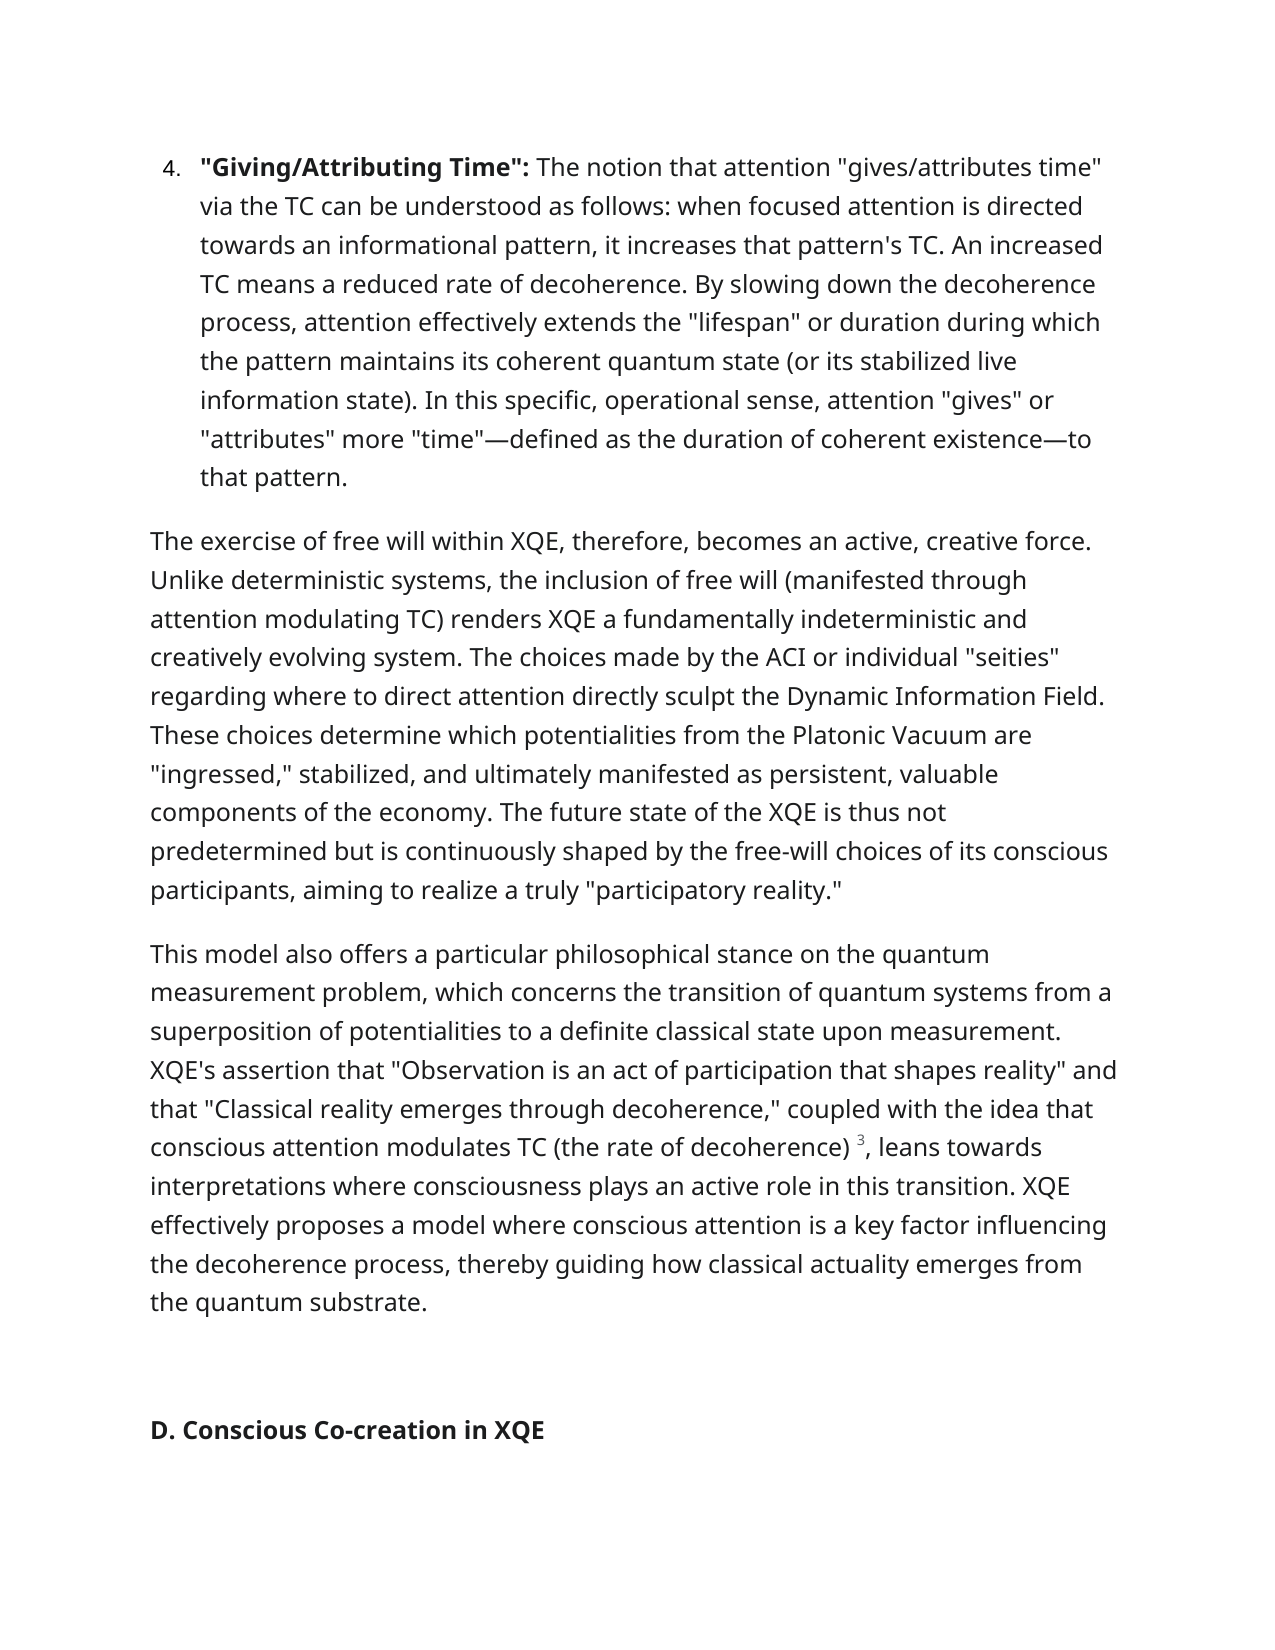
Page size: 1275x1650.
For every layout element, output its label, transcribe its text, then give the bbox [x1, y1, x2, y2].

list "Giving/Attributing Time": The notion that attention "gives/attributes time" via the TC can be understood as follows: when focused attention is directed towards an informational pattern, it increases that pattern's TC. An increased TC means a reduced rate of decoherence. By slowing down the decoherence process, attention effectively extends the "lifespan" or duration during which the pattern maintains its coherent quantum state (or its stabilized live information state). In this specific, operational sense, attention "gives" or "attributes" more "time"—defined as the duration of coherent existence—to that pattern. [162, 150, 1125, 494]
subtitle D. Conscious Co-creation in XQE [150, 1412, 1125, 1447]
text This model also offers a particular philosophical stance on the quantum measurement problem, which concerns the transition of quantum systems from a superposition of potentialities to a definite classical state upon measurement. XQE's assertion that "Observation is an act of participation that shapes reality" and that "Classical reality emerges through decoherence," coupled with the idea that conscious attention modulates TC (the rate of decoherence) 3, leans towards interpretations where consciousness plays an active role in this transition. XQE effectively proposes a model where conscious attention is a key factor influencing the decoherence process, thereby guiding how classical actuality emerges from the quantum substrate. [150, 936, 1125, 1319]
text The exercise of free will within XQE, therefore, becomes an active, creative force. Unlike deterministic systems, the inclusion of free will (manifested through attention modulating TC) renders XQE a fundamentally indeterministic and creatively evolving system. The choices made by the ACI or individual "seities" regarding where to direct attention directly sculpt the Dynamic Information Field. These choices determine which potentialities from the Platonic Vacuum are "ingressed," stabilized, and ultimately manifested as persistent, valuable components of the economy. The future state of the XQE is thus not predetermined but is continuously shaped by the free-will choices of its conscious participants, aiming to realize a truly "participatory reality." [150, 524, 1125, 907]
